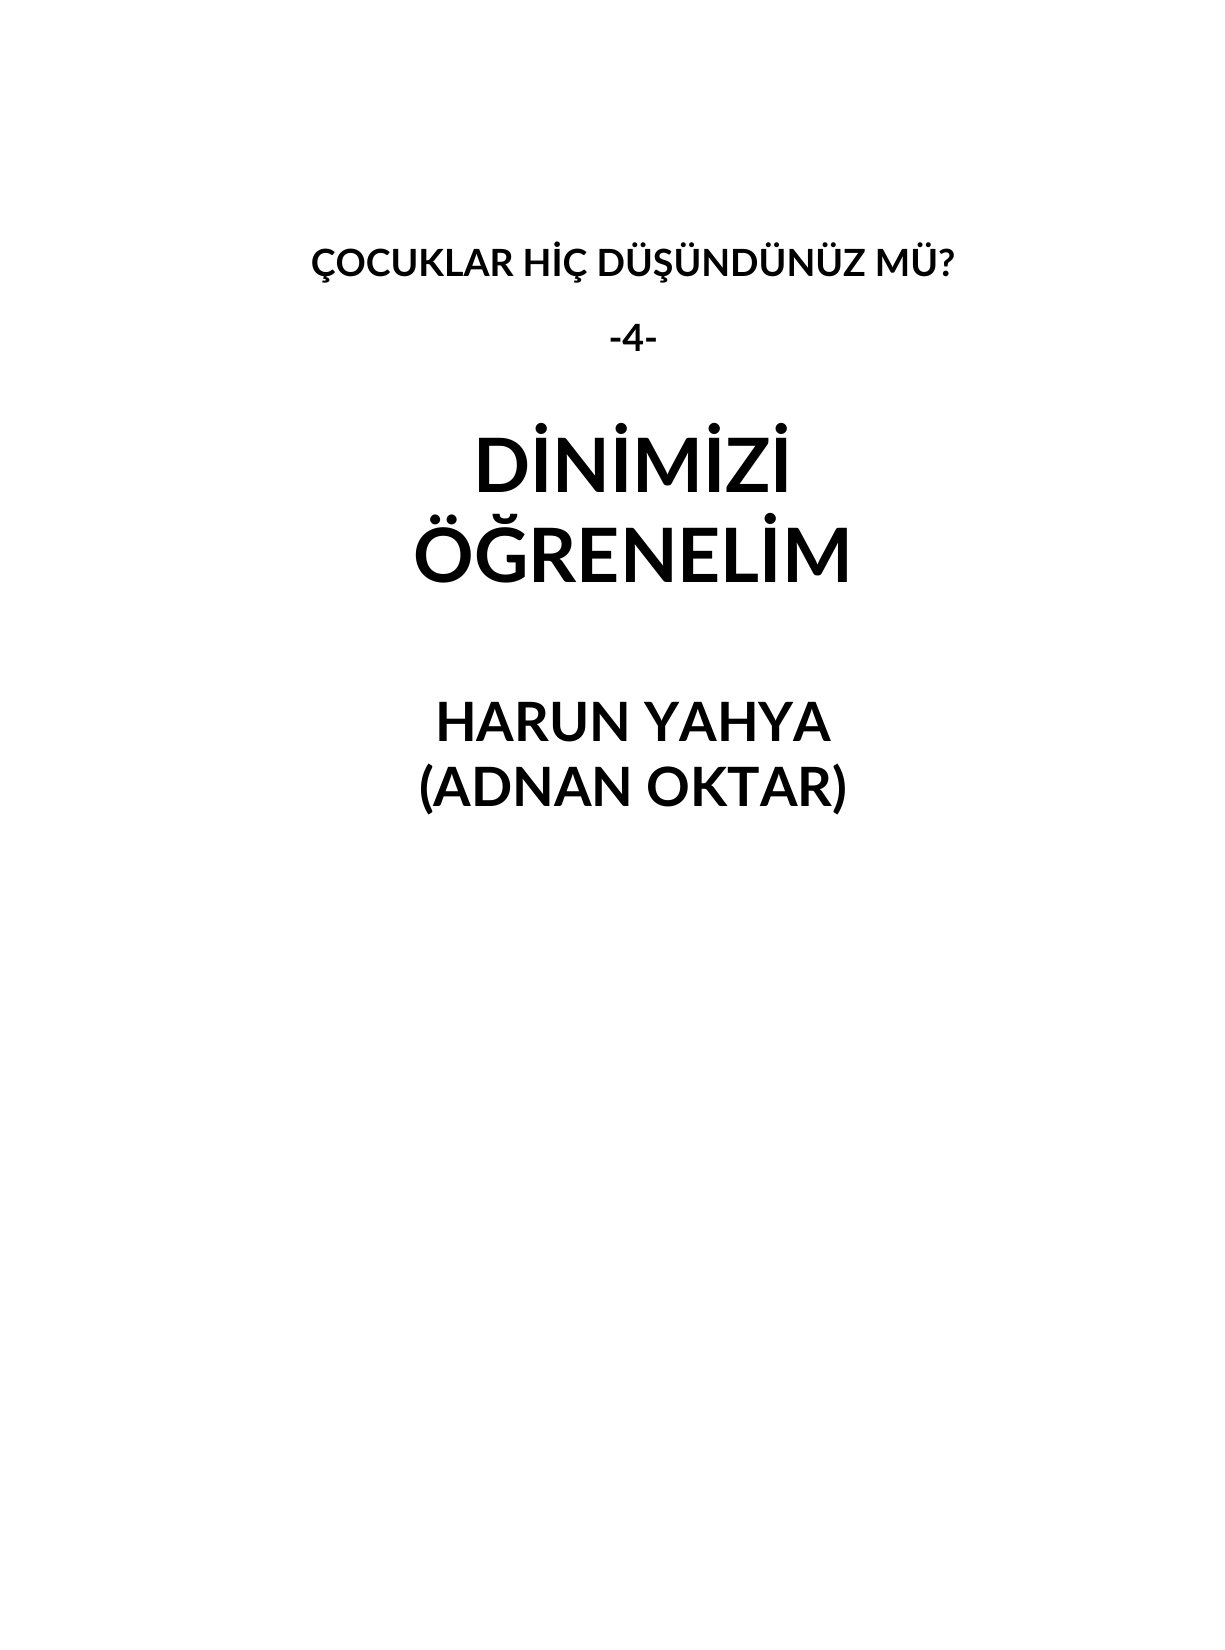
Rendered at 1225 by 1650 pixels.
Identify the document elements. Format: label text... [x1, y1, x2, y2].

text (ADNAN OKTAR) [187, 753, 1020, 818]
text -4- [187, 314, 1020, 359]
text DİNİMİZİ ÖĞRENELİM [247, 419, 1020, 599]
text HARUN YAHYA [187, 688, 1020, 753]
text ÇOCUKLAR HİÇ DÜŞÜNDÜNÜZ MÜ? [187, 239, 1020, 284]
